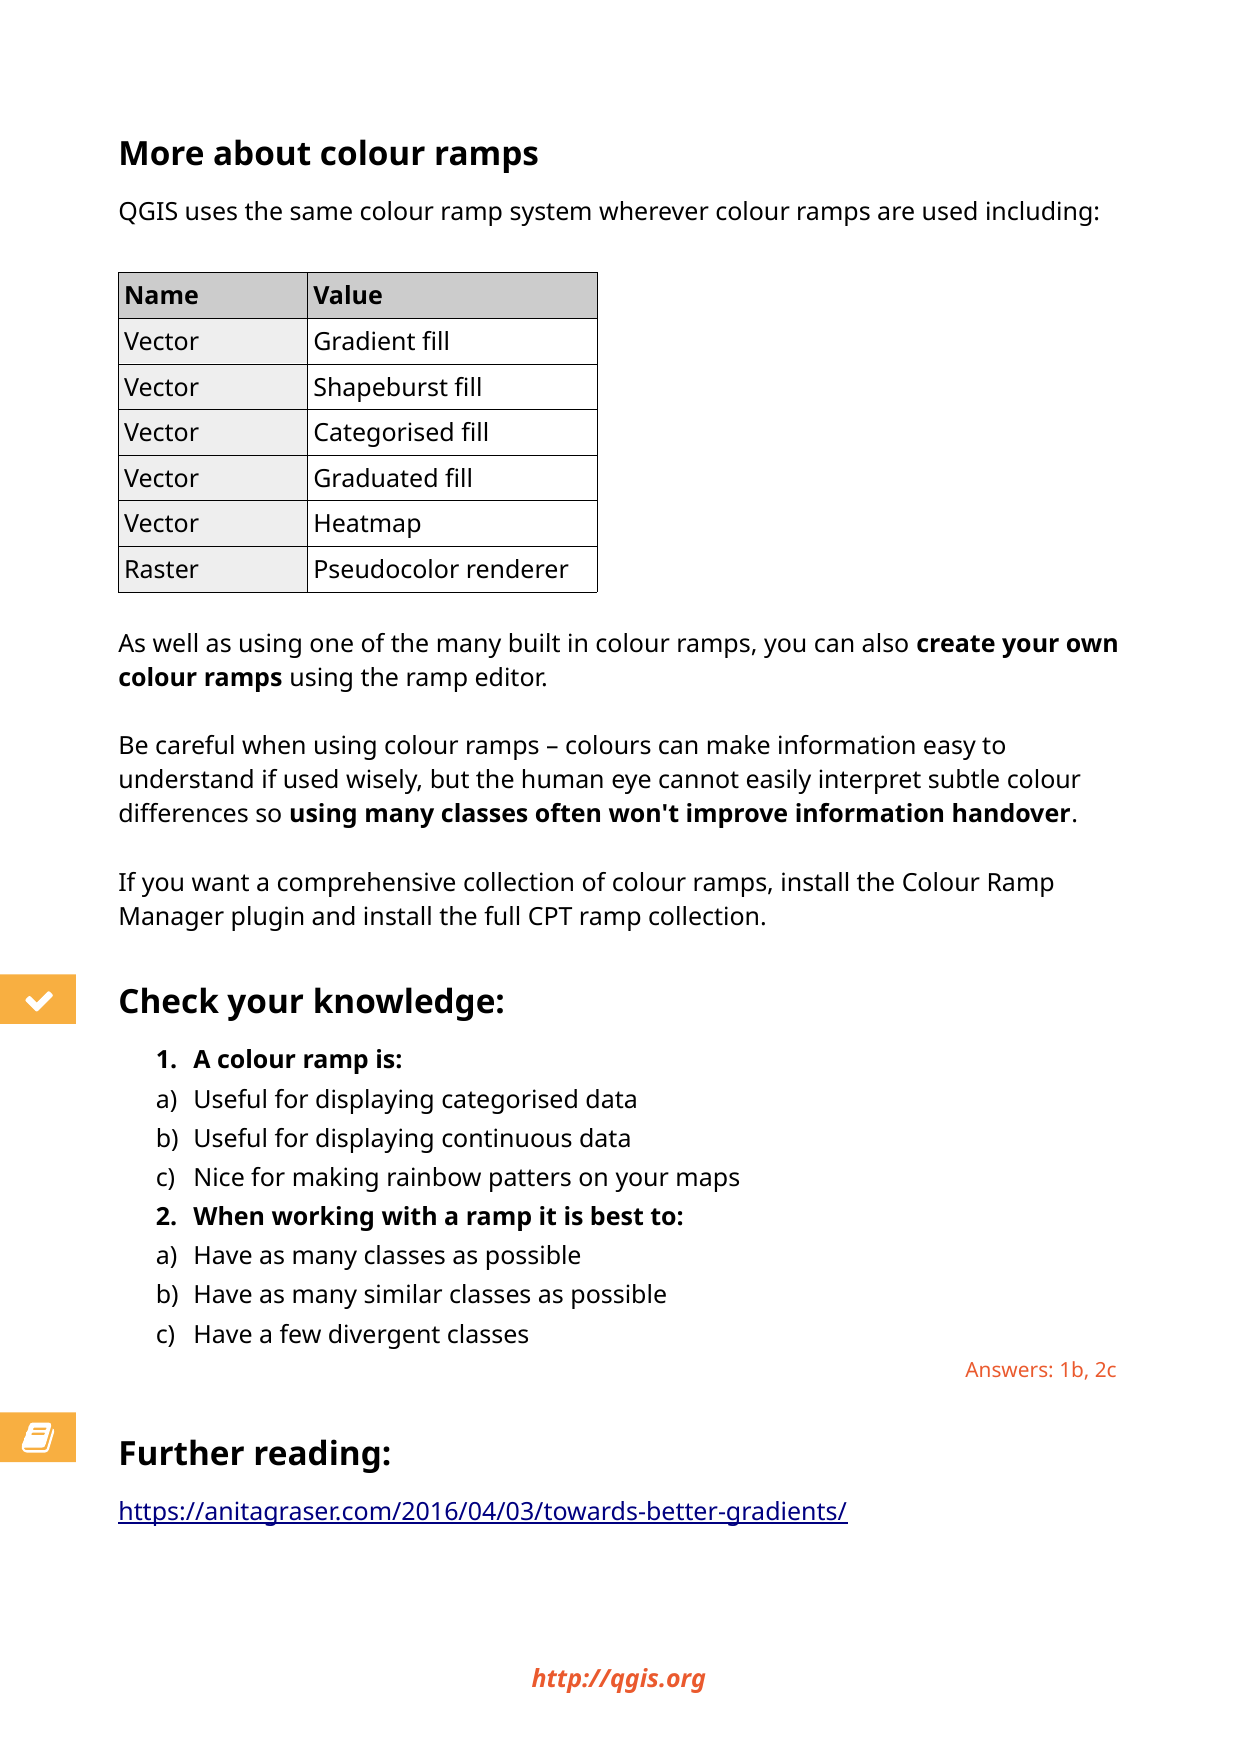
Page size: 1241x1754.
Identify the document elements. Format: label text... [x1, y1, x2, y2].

text As well as using one of the many built in colour ramps, you can also create your own colour ramps using the ramp editor. [118, 626, 1122, 694]
list Have as many similar classes as possible [156, 1277, 1122, 1311]
text Be careful when using colour ramps – colours can make information easy to understand if used wisely, but the human eye cannot easily interpret subtle colour differences so using many classes often won't improve information handover. [118, 728, 1122, 830]
list Useful for displaying categorised data [156, 1081, 1122, 1115]
table_header Value [308, 273, 597, 318]
subtitle Further reading: [118, 1430, 1122, 1475]
table_cell Vector [119, 501, 307, 546]
table_cell Shapeburst fill [308, 365, 597, 409]
table_cell Graduated fill [308, 456, 597, 500]
text https://anitagraser.com/2016/04/03/towards-better-gradients/ [118, 1494, 1122, 1528]
text QGIS uses the same colour ramp system wherever colour ramps are used including: [118, 194, 1122, 228]
text If you want a comprehensive collection of colour ramps, install the Colour Ramp Manager plugin and install the full CPT ramp collection. [118, 864, 1122, 932]
table_cell Raster [119, 547, 307, 592]
list Have as many classes as possible [156, 1238, 1122, 1272]
list Useful for displaying continuous data [156, 1120, 1122, 1154]
table_cell Vector [119, 319, 307, 363]
table_cell Vector [119, 365, 307, 409]
table_cell Heatmap [308, 501, 597, 546]
list Nice for making rainbow patters on your maps [156, 1159, 1122, 1194]
table_cell Vector [119, 410, 307, 455]
subtitle More about colour ramps [118, 130, 1122, 175]
list A colour ramp is: [156, 1042, 1122, 1076]
text Answers: 1b, 2c [118, 1355, 1122, 1384]
table_header Name [119, 273, 307, 318]
table_cell Categorised fill [308, 410, 597, 455]
list When working with a ramp it is best to: [156, 1199, 1122, 1233]
subtitle Check your knowledge: [118, 978, 1122, 1023]
table_cell Pseudocolor renderer [308, 547, 597, 592]
table_cell Gradient fill [308, 319, 597, 363]
table_cell Vector [119, 456, 307, 500]
list Have a few divergent classes [156, 1316, 1122, 1350]
